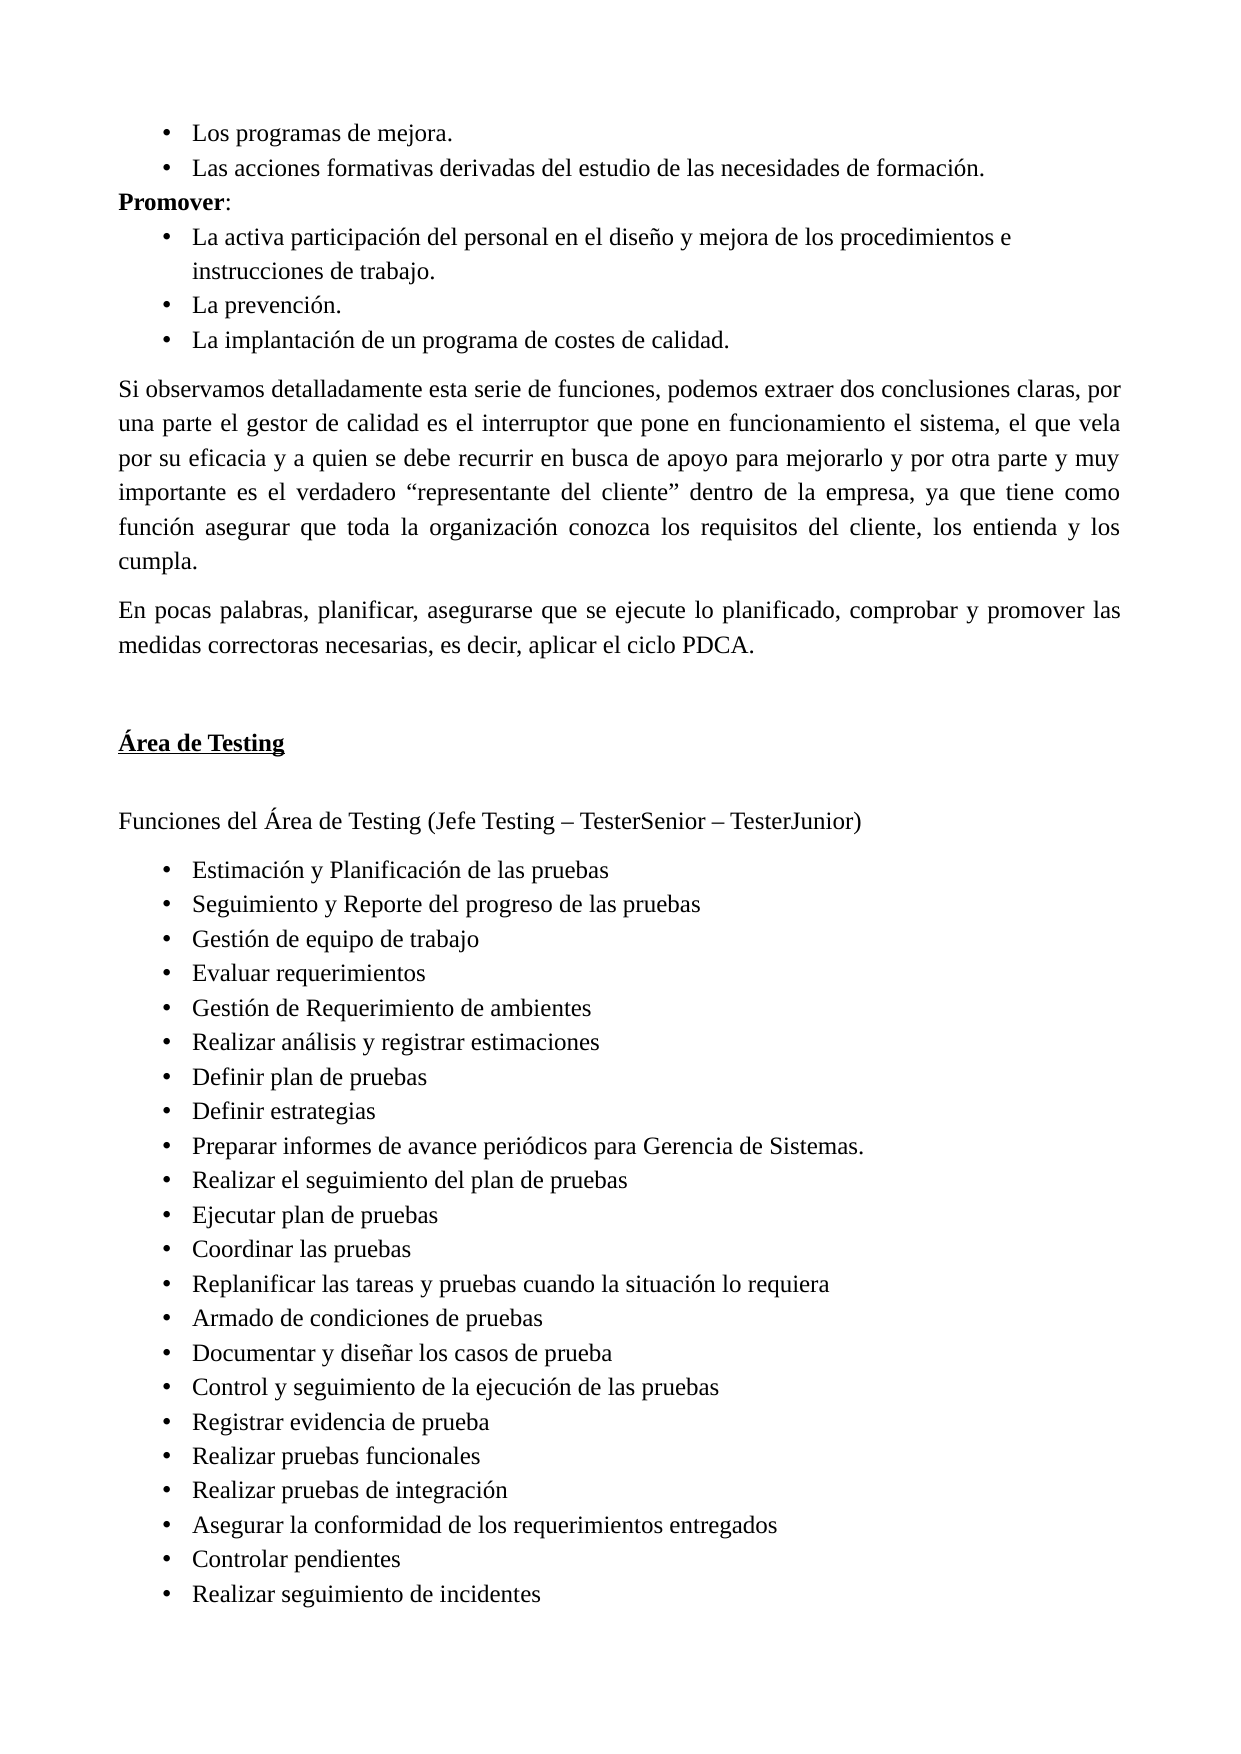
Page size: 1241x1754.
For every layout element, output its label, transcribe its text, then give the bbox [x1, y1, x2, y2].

list Documentar y diseñar los casos de prueba [162, 1338, 1122, 1366]
list La activa participación del personal en el diseño y mejora de los procedimientos e instrucciones de trabajo. [162, 222, 1122, 285]
text Promover: [118, 187, 1122, 216]
list La prevención. [162, 291, 1122, 319]
list Seguimiento y Reporte del progreso de las pruebas [162, 889, 1122, 918]
text Área de Testing [118, 728, 1122, 757]
text En pocas palabras, planificar, asegurarse que se ejecute lo planificado, comprobar y promover las medidas correctoras necesarias, es decir, aplicar el ciclo PDCA. [118, 596, 1122, 659]
list Gestión de equipo de trabajo [162, 924, 1122, 953]
list Registrar evidencia de prueba [162, 1407, 1122, 1435]
list Realizar análisis y registrar estimaciones [162, 1027, 1122, 1056]
list Gestión de Requerimiento de ambientes [162, 993, 1122, 1022]
list Realizar pruebas funcionales [162, 1441, 1122, 1470]
list Ejecutar plan de pruebas [162, 1200, 1122, 1228]
list Replanificar las tareas y pruebas cuando la situación lo requiera [162, 1269, 1122, 1297]
list Estimación y Planificación de las pruebas [162, 855, 1122, 884]
list Armado de condiciones de pruebas [162, 1303, 1122, 1332]
list Definir estrategias [162, 1096, 1122, 1125]
list Realizar el seguimiento del plan de pruebas [162, 1165, 1122, 1194]
list Los programas de mejora. [162, 118, 1122, 147]
list Las acciones formativas derivadas del estudio de las necesidades de formación. [162, 153, 1122, 181]
list Controlar pendientes [162, 1544, 1122, 1573]
list Asegurar la conformidad de los requerimientos entregados [162, 1510, 1122, 1539]
text Funciones del Área de Testing (Jefe Testing – TesterSenior – TesterJunior) [118, 806, 1122, 835]
list Definir plan de pruebas [162, 1062, 1122, 1091]
list Control y seguimiento de la ejecución de las pruebas [162, 1372, 1122, 1401]
list Realizar pruebas de integración [162, 1476, 1122, 1504]
list Coordinar las pruebas [162, 1234, 1122, 1263]
list Evaluar requerimientos [162, 958, 1122, 987]
list Preparar informes de avance periódicos para Gerencia de Sistemas. [162, 1131, 1122, 1159]
text Si observamos detalladamente esta serie de funciones, podemos extraer dos conclusiones claras, por una parte el gestor de calidad es el interruptor que pone en funcionamiento el sistema, el que vela por su eficacia y a quien se debe recurrir en busca de apoyo para mejorarlo y por otra parte y muy importante es el verdadero “representante del cliente” dentro de la empresa, ya que tiene como función asegurar que toda la organización conozca los requisitos del cliente, los entienda y los cumpla. [118, 374, 1122, 575]
list La implantación de un programa de costes de calidad. [162, 325, 1122, 354]
list Realizar seguimiento de incidentes [162, 1579, 1122, 1608]
